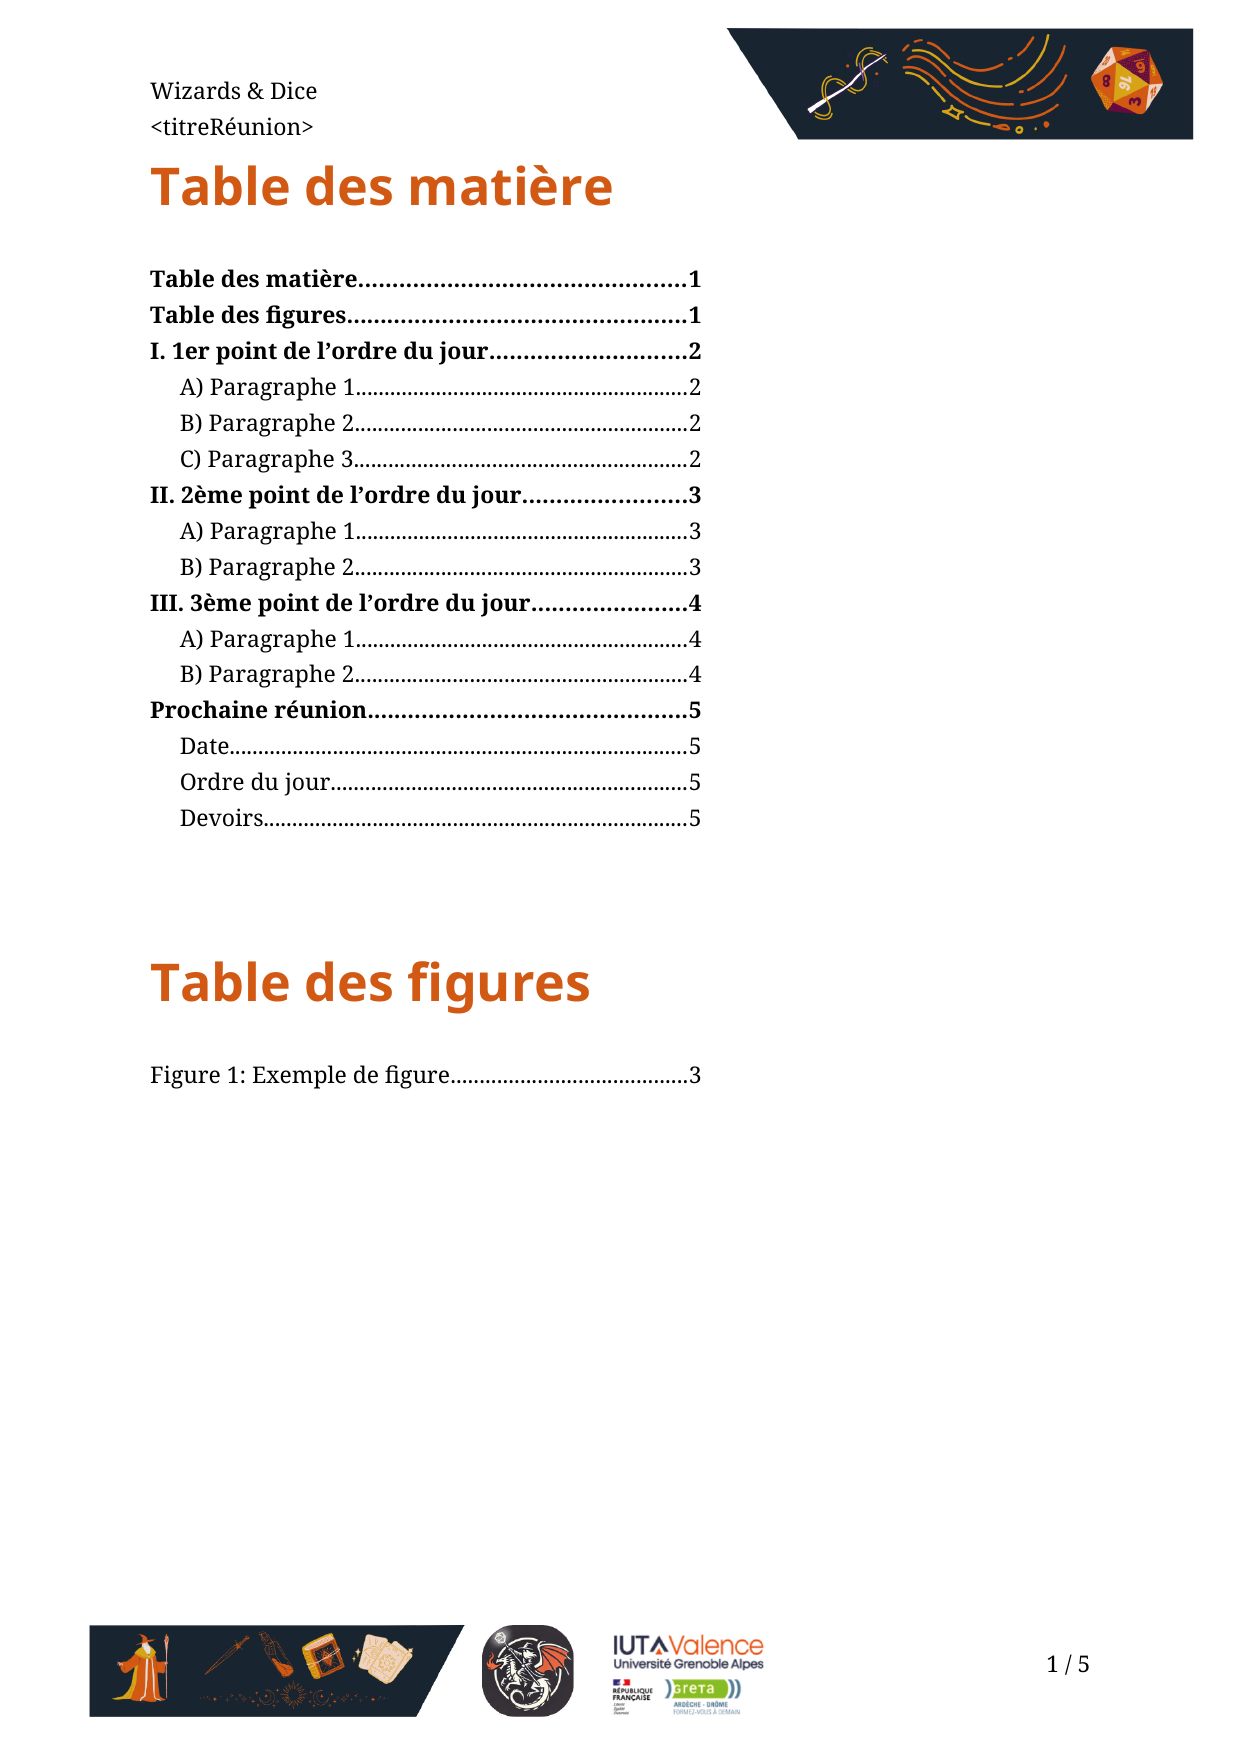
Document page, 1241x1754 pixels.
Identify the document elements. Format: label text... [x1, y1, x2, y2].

text Prochaine réunion 5 [150, 694, 1090, 726]
text II. 2ème point de l’ordre du jour 3 [150, 479, 1090, 510]
text Date 5 [179, 730, 1090, 762]
text C) Paragraphe 3 2 [179, 443, 1090, 474]
text B) Paragraphe 2 4 [179, 658, 1090, 690]
text Ordre du jour 5 [179, 766, 1090, 797]
text B) Paragraphe 2 2 [179, 407, 1090, 438]
text B) Paragraphe 2 3 [179, 551, 1090, 582]
text Figure 1: Exemple de figure 3 [150, 1059, 1090, 1090]
text A) Paragraphe 1 3 [179, 515, 1090, 546]
text A) Paragraphe 1 4 [179, 622, 1090, 654]
text Table des figures 1 [150, 299, 1090, 330]
text Table des matière 1 [150, 263, 1090, 294]
subtitle Table des figures [150, 946, 1090, 1017]
text I. 1er point de l’ordre du jour 2 [150, 335, 1090, 366]
text A) Paragraphe 1 2 [179, 371, 1090, 402]
text Devoirs 5 [179, 802, 1090, 833]
picture [81, 1614, 788, 1726]
subtitle Table des matière [150, 150, 1090, 221]
text III. 3ème point de l’ordre du jour 4 [150, 587, 1090, 618]
picture [720, 18, 1208, 153]
